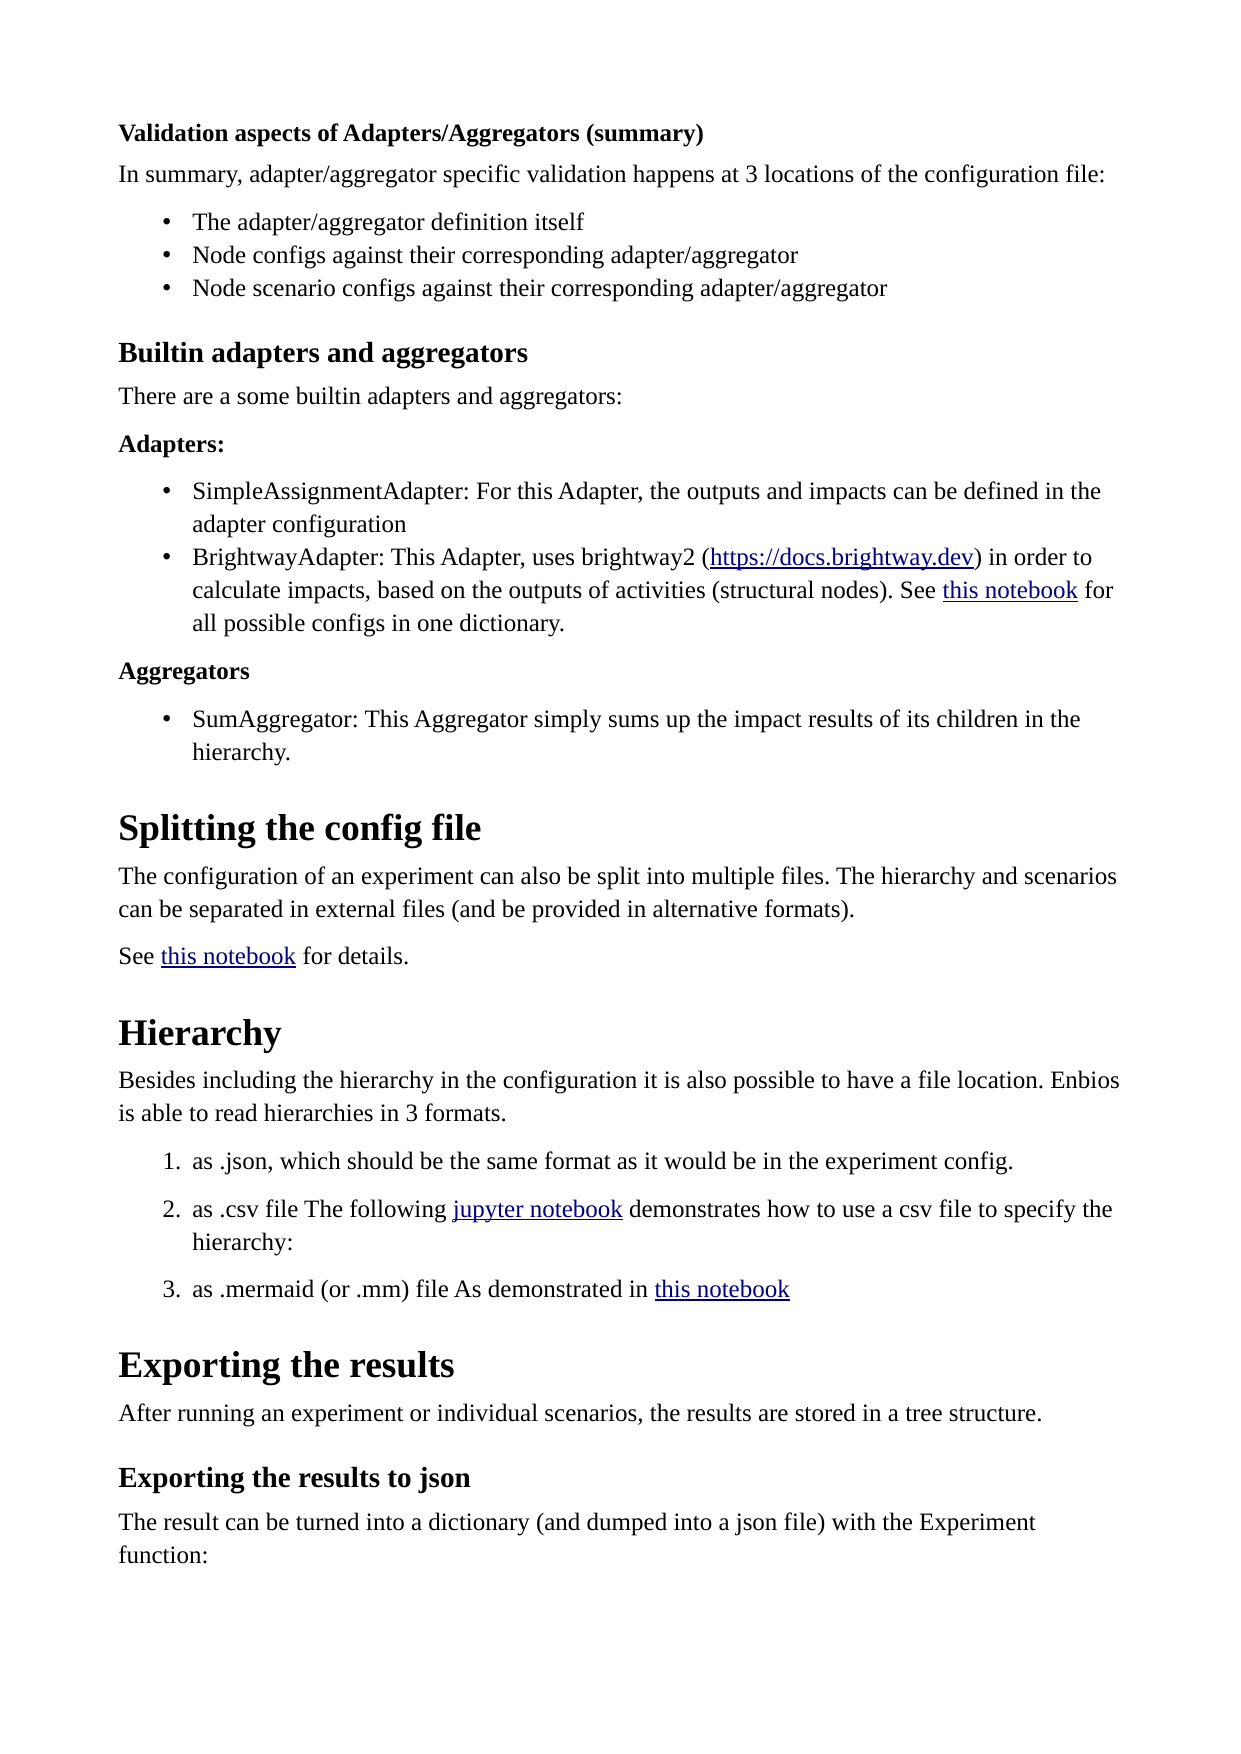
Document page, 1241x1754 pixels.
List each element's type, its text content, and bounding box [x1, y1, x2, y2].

list SumAggregator: This Aggregator simply sums up the impact results of its children in the hierarchy. [162, 704, 1122, 766]
subtitle Splitting the config file [118, 805, 1122, 848]
text There are a some builtin adapters and aggregators: [118, 381, 1122, 410]
subtitle Exporting the results [118, 1343, 1122, 1386]
text Besides including the hierarchy in the configuration it is also possible to have a file location. Enbios is able to read hierarchies in 3 formats. [118, 1066, 1122, 1127]
text The result can be turned into a dictionary (and dumped into a json file) with the Experiment function: [118, 1507, 1122, 1568]
subtitle Builtin adapters and aggregators [118, 335, 1122, 369]
text Adapters: [118, 429, 1122, 458]
list The adapter/aggregator definition itself [162, 207, 1122, 236]
text In summary, adapter/aggregator specific validation happens at 3 locations of the configuration file: [118, 159, 1122, 188]
list Node scenario configs against their corresponding adapter/aggregator [162, 273, 1122, 302]
subtitle Exporting the results to json [118, 1461, 1122, 1494]
text The configuration of an experiment can also be split into multiple files. The hierarchy and scenarios can be separated in external files (and be provided in alternative formats). [118, 861, 1122, 923]
subtitle Validation aspects of Adapters/Aggregators (summary) [118, 118, 1122, 147]
list SimpleAssignmentAdapter: For this Adapter, the outputs and impacts can be defined in the adapter configuration [162, 476, 1122, 538]
list BrightwayAdapter: This Adapter, uses brightway2 (https://docs.brightway.dev) in order to calculate impacts, based on the outputs of activities (structural nodes). See this notebook for all possible configs in one dictionary. [162, 542, 1122, 637]
text See this notebook for details. [118, 941, 1122, 970]
list as .json, which should be the same format as it would be in the experiment config. [162, 1146, 1122, 1175]
list Node configs against their corresponding adapter/aggregator [162, 240, 1122, 269]
list as .mermaid (or .mm) file As demonstrated in this notebook [162, 1274, 1122, 1303]
subtitle Hierarchy [118, 1010, 1122, 1053]
text After running an experiment or individual scenarios, the results are stored in a tree structure. [118, 1398, 1122, 1427]
text Aggregators [118, 656, 1122, 685]
list as .csv file The following jupyter notebook demonstrates how to use a csv file to specify the hierarchy: [162, 1194, 1122, 1256]
